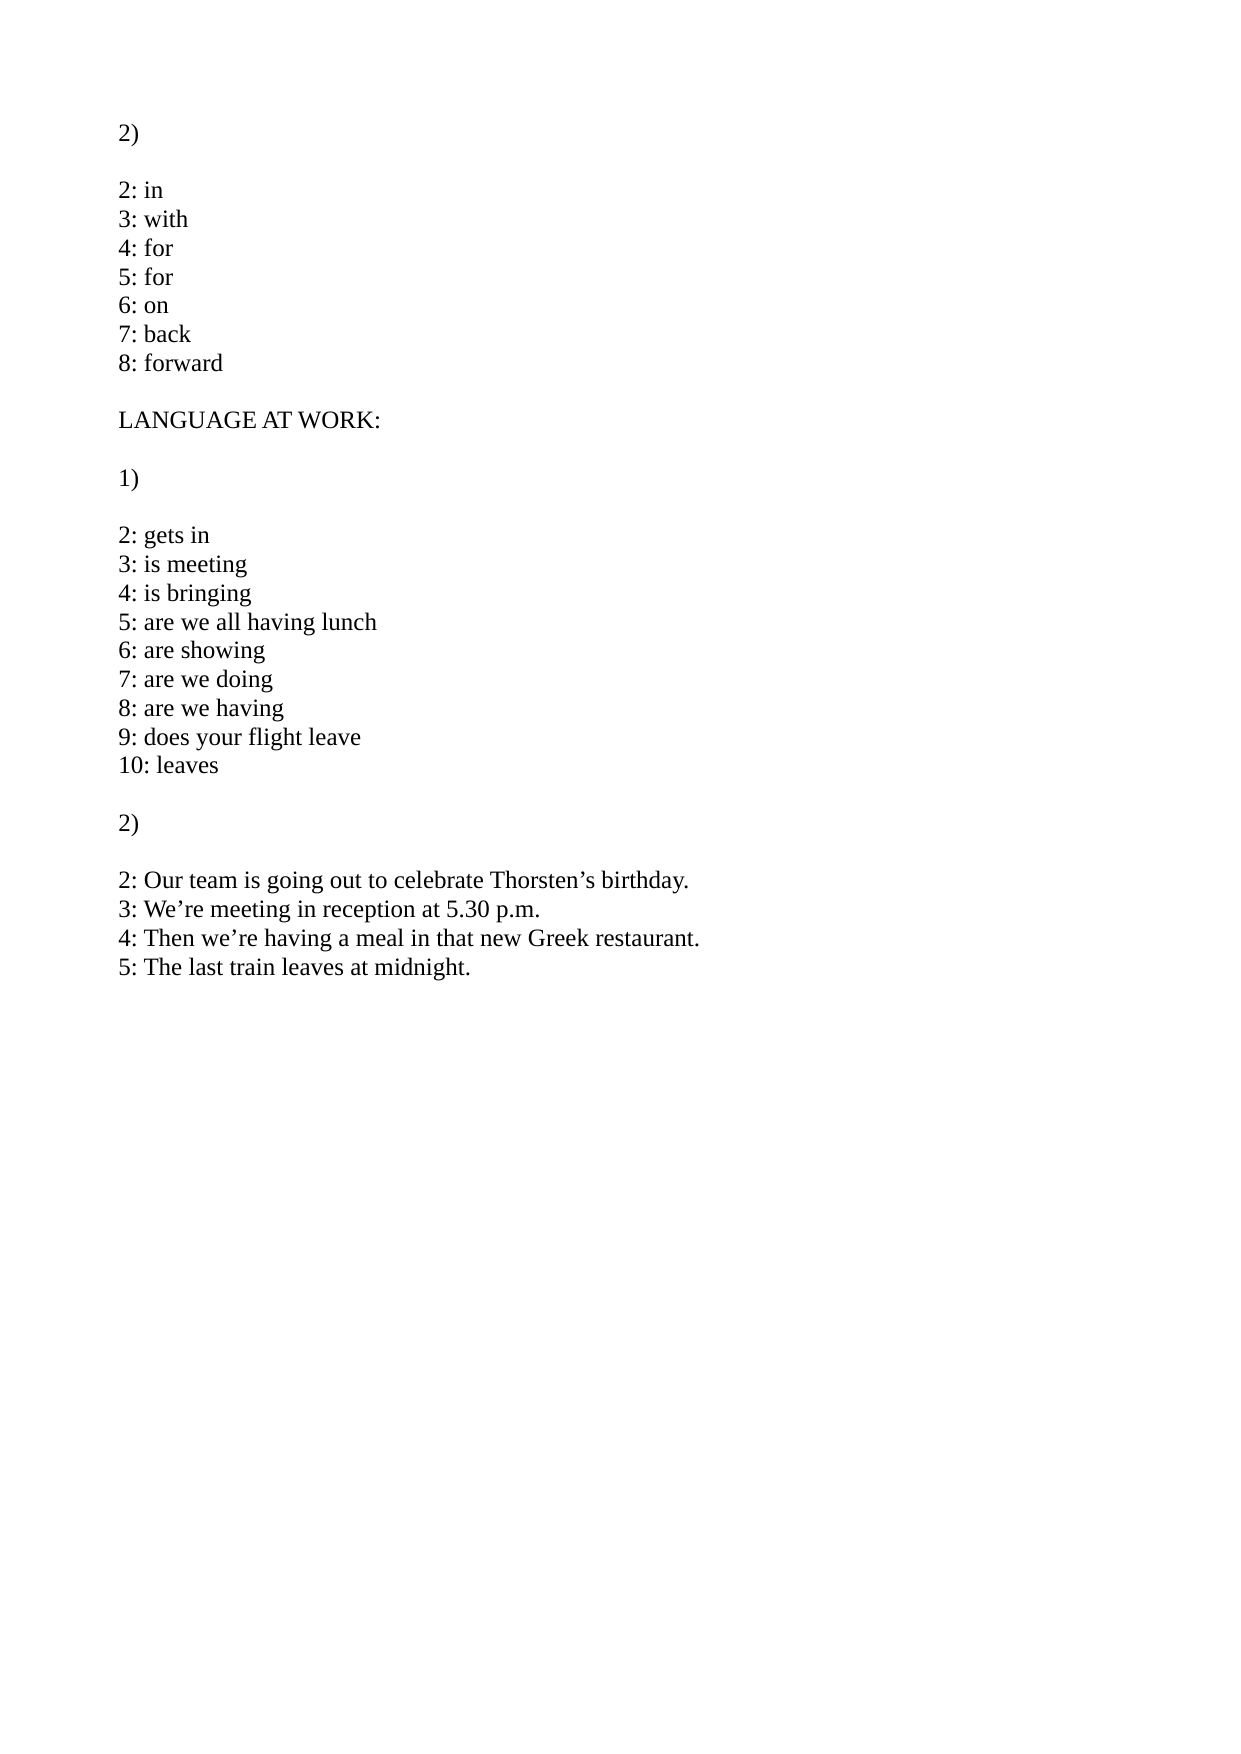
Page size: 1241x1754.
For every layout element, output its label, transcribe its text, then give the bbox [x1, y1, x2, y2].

text 6: are showing [118, 636, 1122, 664]
text 5: The last train leaves at midnight. [118, 952, 1122, 981]
text 2: Our team is going out to celebrate Thorsten’s birthday. [118, 866, 1122, 894]
text 4: is bringing [118, 578, 1122, 607]
text 3: with [118, 204, 1122, 233]
text 7: back [118, 319, 1122, 348]
text 1) [118, 463, 1122, 492]
text 3: We’re meeting in reception at 5.30 p.m. [118, 894, 1122, 923]
text 8: forward [118, 348, 1122, 377]
text 2) [118, 118, 1122, 147]
text 2: gets in [118, 521, 1122, 549]
text 3: is meeting [118, 549, 1122, 578]
text 4: for [118, 233, 1122, 262]
text 8: are we having [118, 693, 1122, 722]
text 5: for [118, 262, 1122, 291]
text 6: on [118, 291, 1122, 319]
text 9: does your flight leave [118, 722, 1122, 751]
text 5: are we all having lunch [118, 607, 1122, 636]
text 10: leaves [118, 751, 1122, 779]
text 4: Then we’re having a meal in that new Greek restaurant. [118, 923, 1122, 952]
text 2: in [118, 176, 1122, 204]
text 7: are we doing [118, 664, 1122, 693]
text 2) [118, 808, 1122, 837]
text LANGUAGE AT WORK: [118, 406, 1122, 434]
